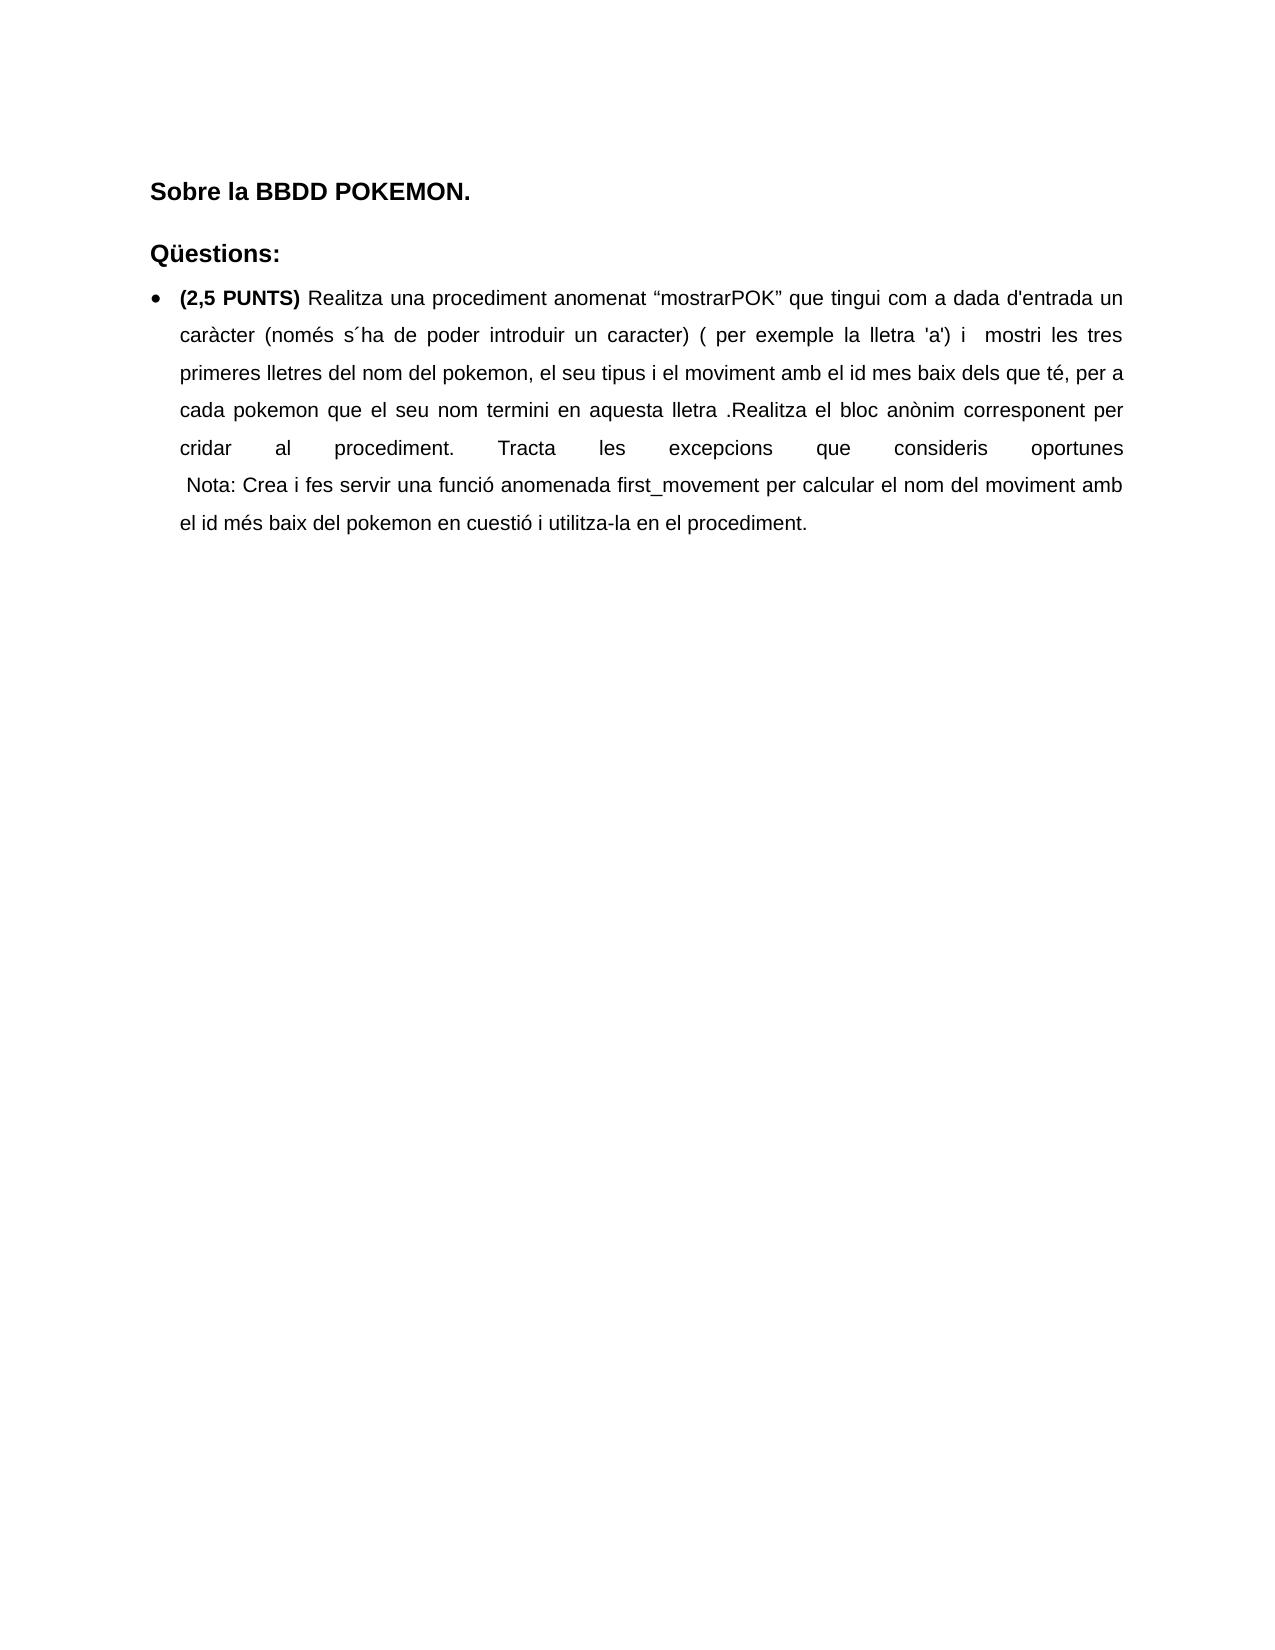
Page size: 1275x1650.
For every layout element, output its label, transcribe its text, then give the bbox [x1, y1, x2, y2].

text Sobre la BBDD POKEMON. [150, 175, 1125, 206]
text Qüestions: [150, 237, 1125, 269]
list (2,5 PUNTS) Realitza una procediment anomenat “mostrarPOK” que tingui com a dada d'entrada un caràcter (només s´ha de poder introduir un caracter) ( per exemple la lletra 'a') i mostri les tres primeres lletres del nom del pokemon, el seu tipus i el moviment amb el id mes baix dels que té, per a cada pokemon que el seu nom termini en aquesta lletra .Realitza el bloc anònim corresponent per cridar al procediment. Tracta les excepcions que consideris oportunes Nota: Crea i fes servir una funció anomenada first_movement per calcular el nom del moviment amb el id més baix del pokemon en cuestió i utilitza-la en el procediment. [150, 275, 1125, 537]
